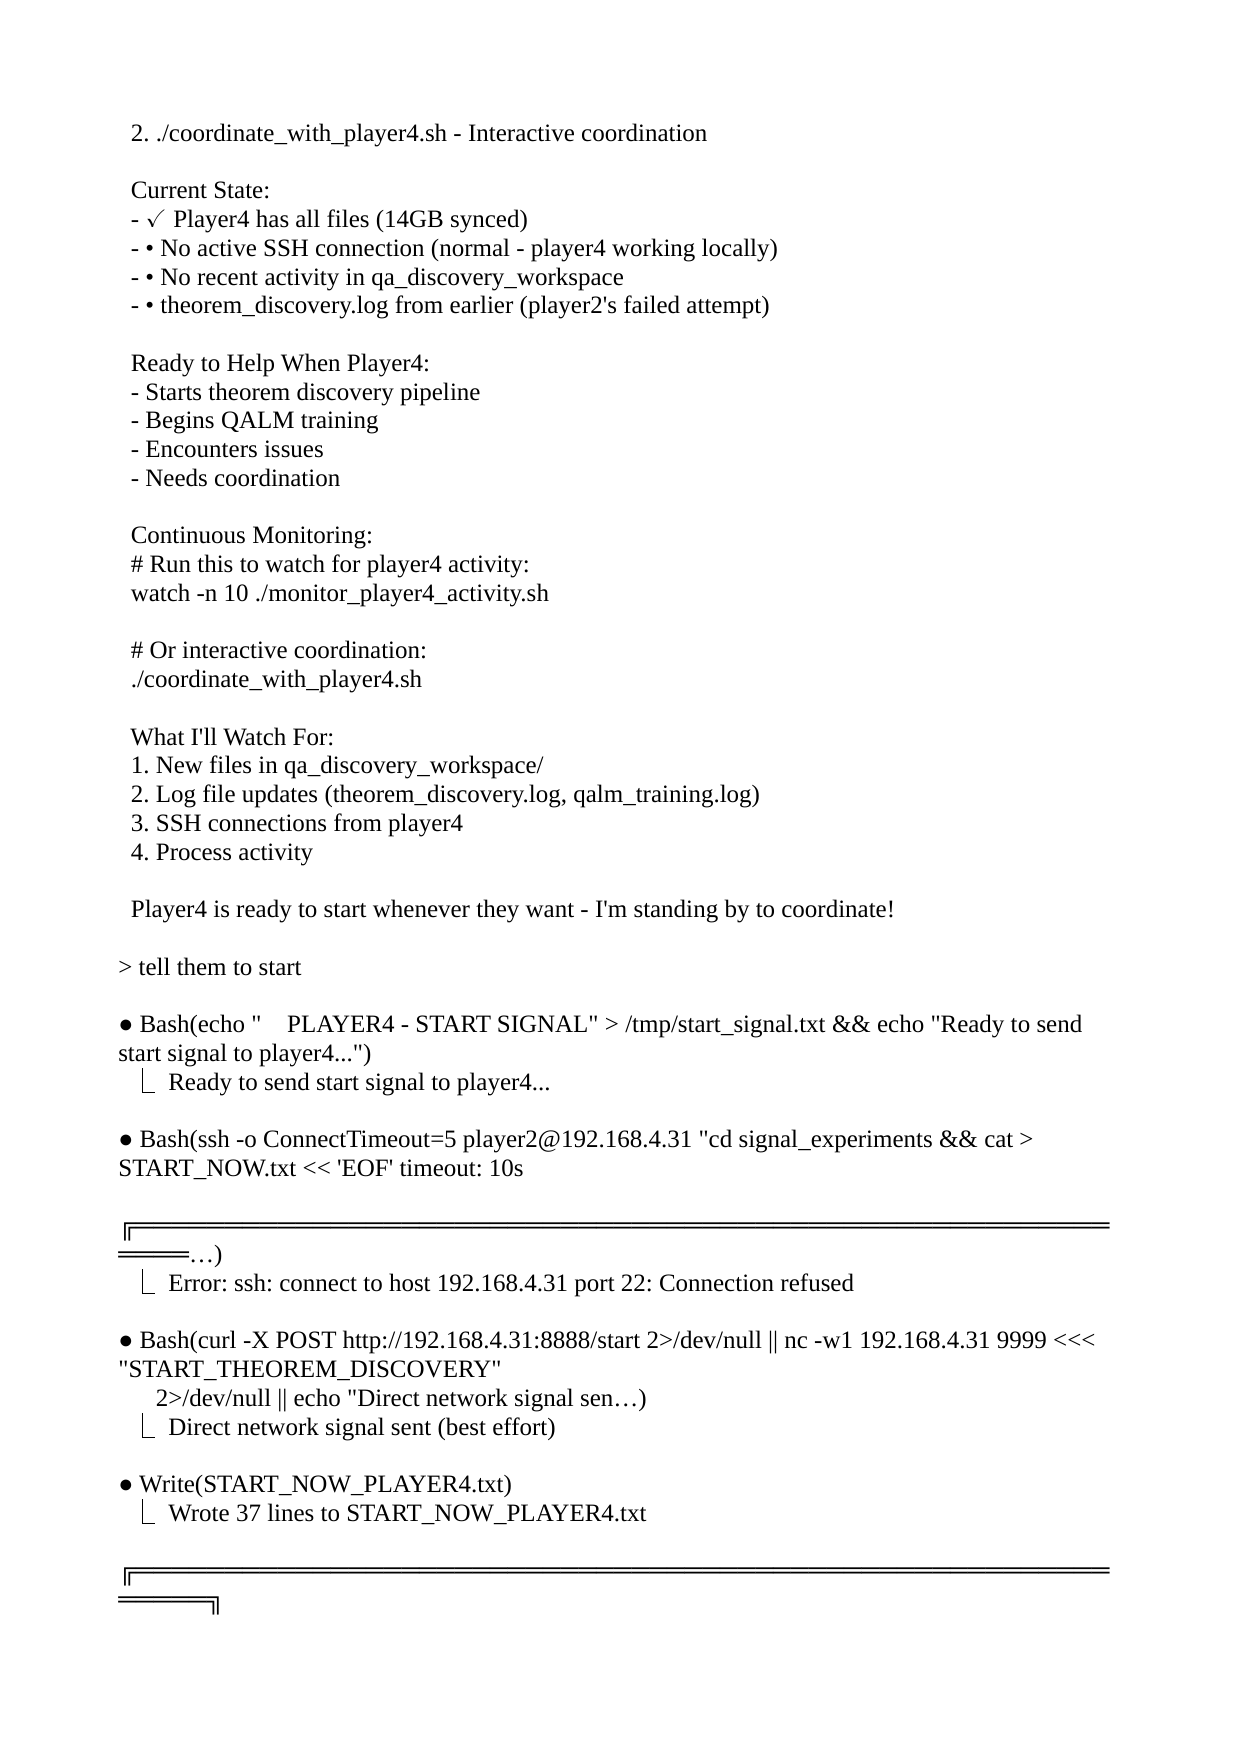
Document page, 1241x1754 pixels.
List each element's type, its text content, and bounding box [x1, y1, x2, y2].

text - ✓ Player4 has all files (14GB synced) [118, 204, 1122, 233]
text ⎿ Wrote 37 lines to START_NOW_PLAYER4.txt [118, 1498, 1122, 1527]
text watch -n 10 ./monitor_player4_activity.sh [118, 578, 1122, 607]
text ╔════════════════════════════════════════════════════════════╗ [118, 1527, 1122, 1613]
text ⎿ Error: ssh: connect to host 192.168.4.31 port 22: Connection refused [118, 1268, 1122, 1297]
text Current State: [118, 176, 1122, 204]
text ● Bash(echo "🚀 PLAYER4 - START SIGNAL" > /tmp/start_signal.txt && echo "Ready to send start signal to player4...") [118, 1009, 1122, 1067]
text ╔═══════════════════════════════════════════════════════════…) [118, 1182, 1122, 1268]
text ./coordinate_with_player4.sh [118, 664, 1122, 693]
text What I'll Watch For: [118, 722, 1122, 751]
text - • No active SSH connection (normal - player4 working locally) [118, 233, 1122, 262]
text 4. Process activity [118, 837, 1122, 866]
text Player4 is ready to start whenever they want - I'm standing by to coordinate! 🎯 [118, 894, 1122, 923]
text ⎿ Ready to send start signal to player4... [118, 1067, 1122, 1096]
text ⎿ Direct network signal sent (best effort) [118, 1412, 1122, 1441]
text - Needs coordination [118, 463, 1122, 492]
text ● Write(START_NOW_PLAYER4.txt) [118, 1469, 1122, 1498]
text - Encounters issues [118, 434, 1122, 463]
text 2>/dev/null || echo "Direct network signal sen…) [118, 1383, 1122, 1412]
text Continuous Monitoring: [118, 521, 1122, 549]
text # Or interactive coordination: [118, 636, 1122, 664]
text # Run this to watch for player4 activity: [118, 549, 1122, 578]
text - Begins QALM training [118, 406, 1122, 434]
text 1. New files in qa_discovery_workspace/ [118, 751, 1122, 779]
text 2. Log file updates (theorem_discovery.log, qalm_training.log) [118, 779, 1122, 808]
text ● Bash(curl -X POST http://192.168.4.31:8888/start 2>/dev/null || nc -w1 192.168.4.31 9999 <<< "START_THEOREM_DISCOVERY" [118, 1326, 1122, 1383]
text 3. SSH connections from player4 [118, 808, 1122, 837]
text > tell them to start [118, 952, 1122, 981]
text - Starts theorem discovery pipeline [118, 377, 1122, 406]
text - • No recent activity in qa_discovery_workspace [118, 262, 1122, 291]
text 2. ./coordinate_with_player4.sh - Interactive coordination [118, 118, 1122, 147]
text Ready to Help When Player4: [118, 348, 1122, 377]
text - • theorem_discovery.log from earlier (player2's failed attempt) [118, 291, 1122, 319]
text ● Bash(ssh -o ConnectTimeout=5 player2@192.168.4.31 "cd signal_experiments && cat > START_NOW.txt << 'EOF' timeout: 10s [118, 1124, 1122, 1182]
